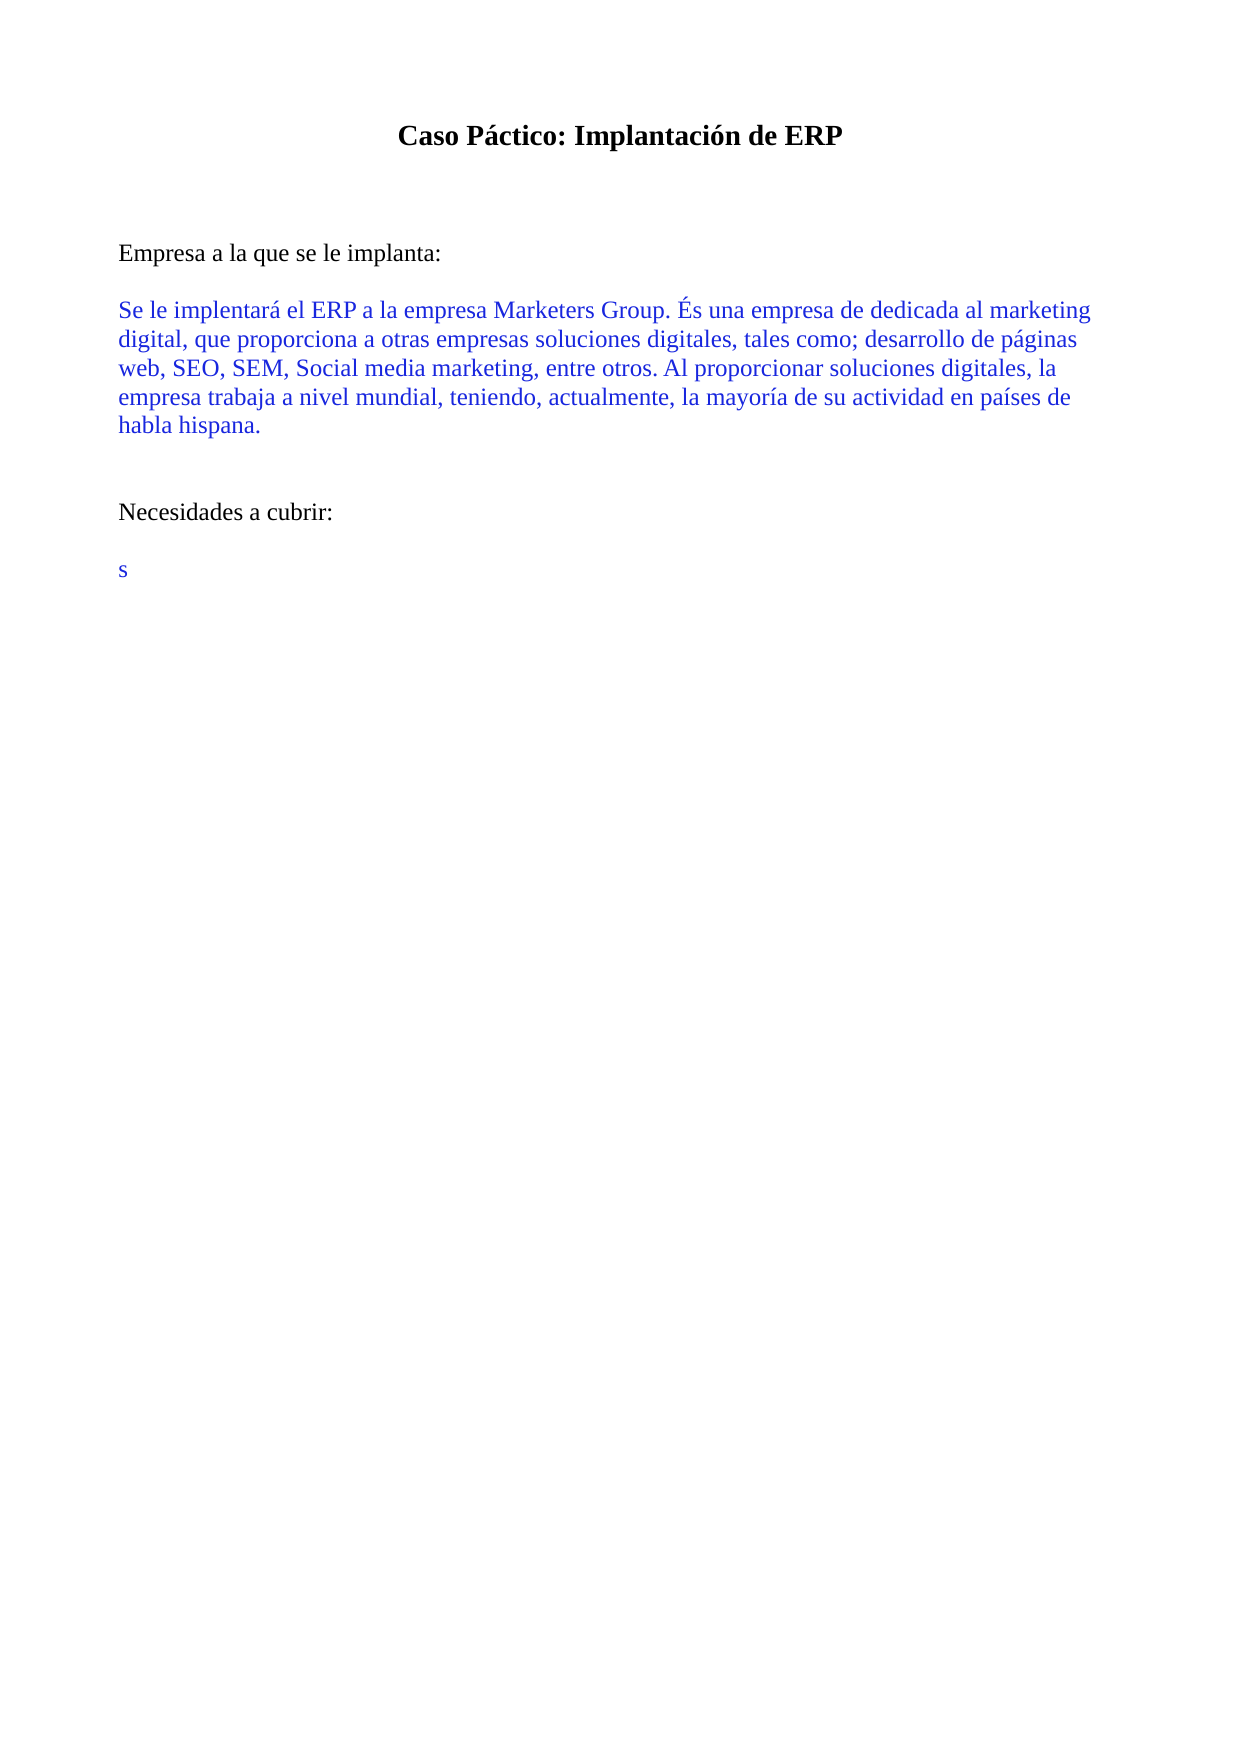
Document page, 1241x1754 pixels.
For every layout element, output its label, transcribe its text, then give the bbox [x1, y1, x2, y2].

text Necesidades a cubrir: [118, 497, 1122, 525]
text Empresa a la que se le implanta: [118, 238, 1122, 267]
text s [118, 554, 1122, 583]
text Caso Páctico: Implantación de ERP [118, 118, 1122, 152]
text Se le implentará el ERP a la empresa Marketers Group. És una empresa de dedicada al marketing digital, que proporciona a otras empresas soluciones digitales, tales como; desarrollo de páginas web, SEO, SEM, Social media marketing, entre otros. Al proporcionar soluciones digitales, la empresa trabaja a nivel mundial, teniendo, actualmente, la mayoría de su actividad en países de habla hispana. [118, 295, 1122, 439]
